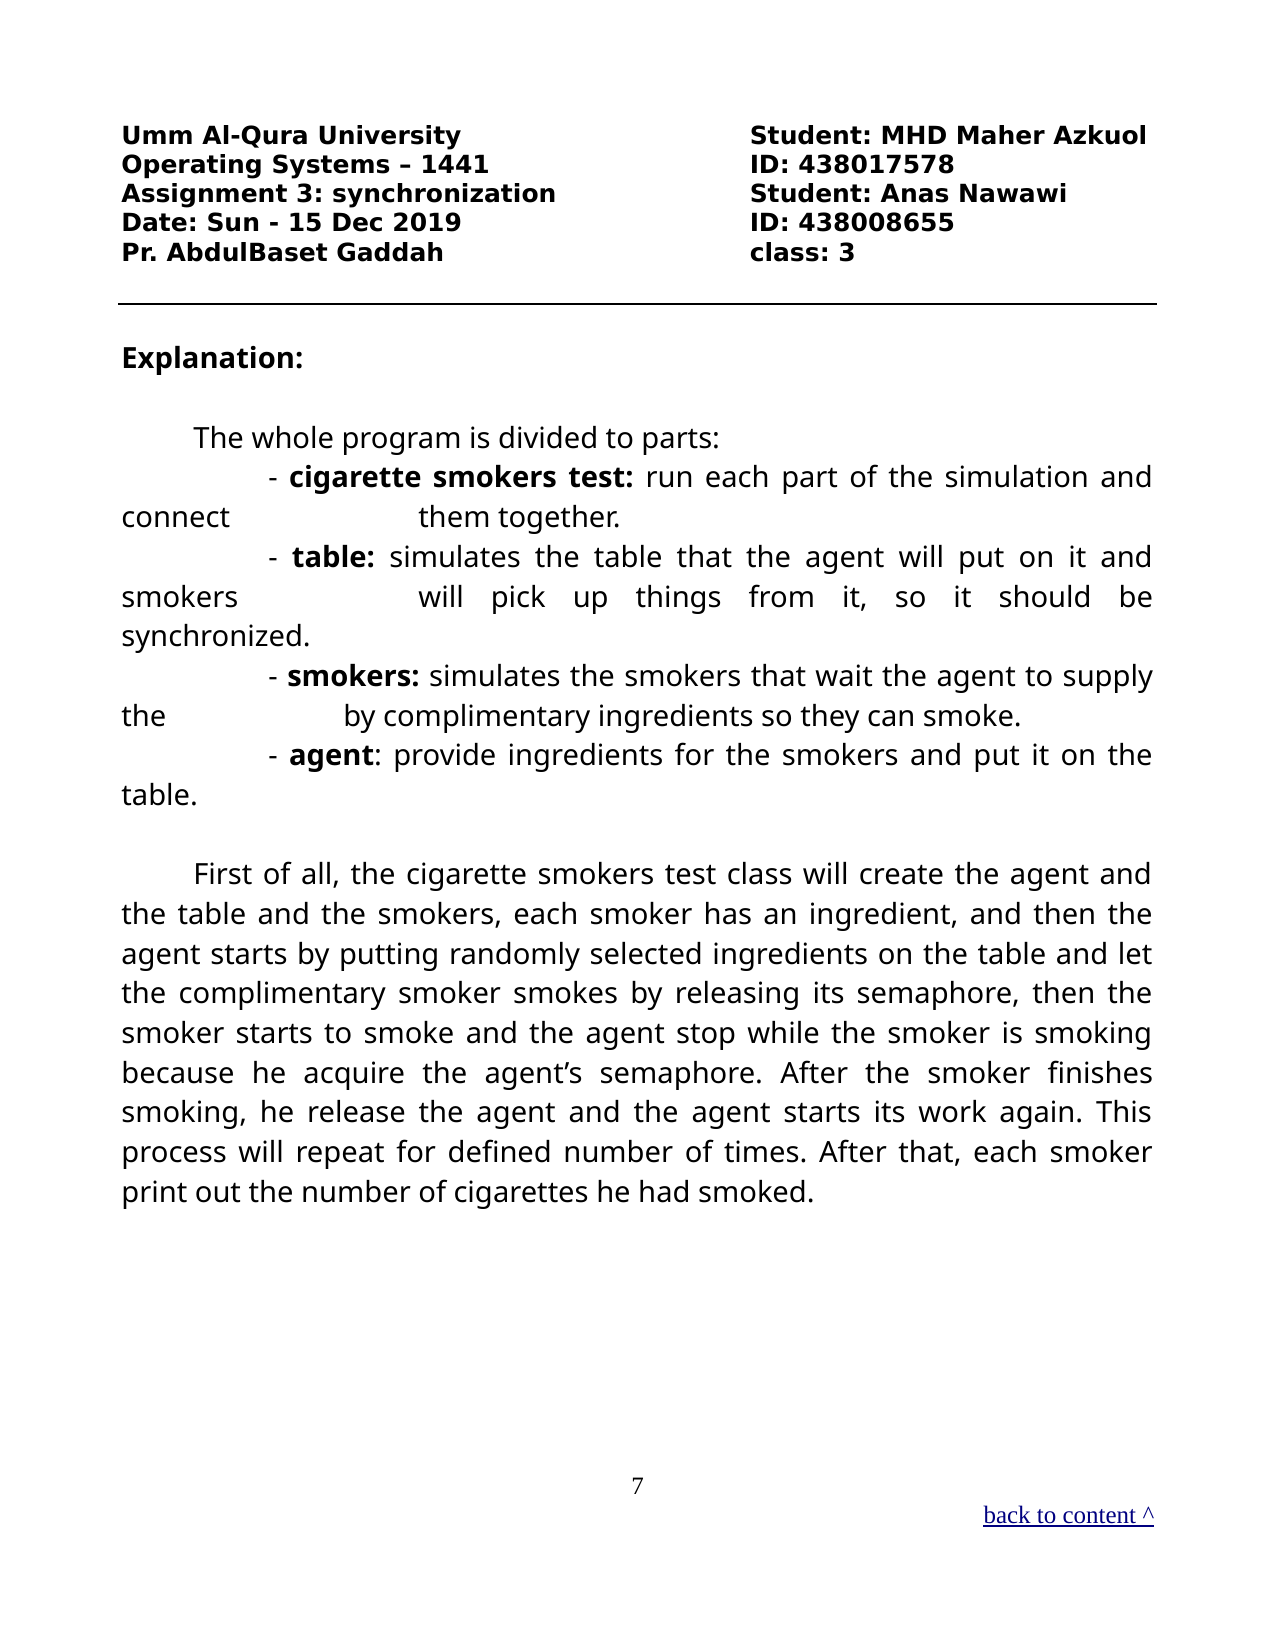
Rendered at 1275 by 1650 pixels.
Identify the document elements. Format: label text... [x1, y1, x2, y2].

text First of all, the cigarette smokers test class will create the agent and the table and the smokers, each smoker has an ingredient, and then the agent starts by putting randomly selected ingredients on the table and let the complimentary smoker smokes by releasing its semaphore, then the smoker starts to smoke and the agent stop while the smoker is smoking because he acquire the agent’s semaphore. After the smoker finishes smoking, he release the agent and the agent starts its work again. This process will repeat for defined number of times. After that, each smoker print out the number of cigarettes he had smoked. [118, 854, 1157, 1214]
text - agent: provide ingredients for the smokers and put it on the table. [118, 734, 1157, 814]
text Explanation: [118, 335, 1157, 377]
text The whole program is divided to parts: [118, 417, 1157, 457]
text - cigarette smokers test: run each part of the simulation and connect them together. [118, 457, 1157, 536]
text - smokers: simulates the smokers that wait the agent to supply the by complimentary ingredients so they can smoke. [118, 655, 1157, 734]
text - table: simulates the table that the agent will put on it and smokers will pick up things from it, so it should be synchronized. [118, 536, 1157, 655]
